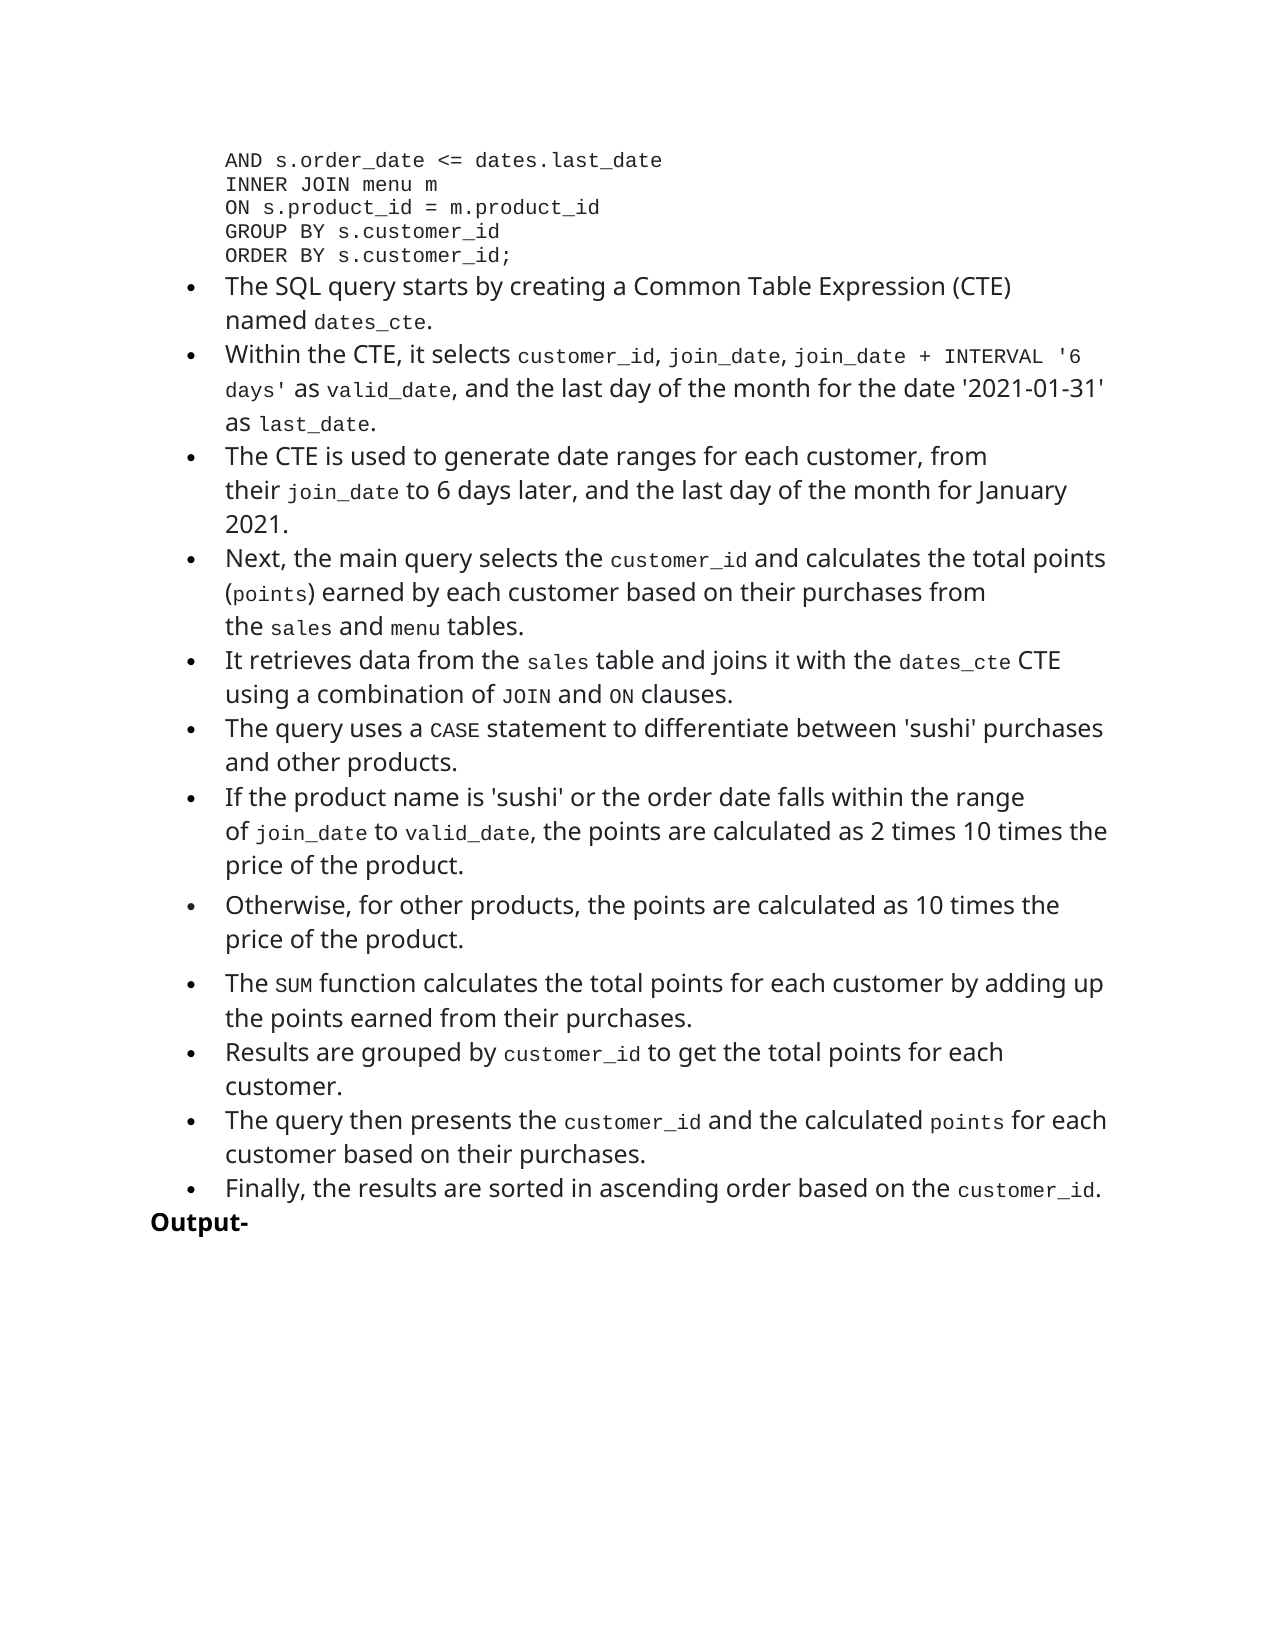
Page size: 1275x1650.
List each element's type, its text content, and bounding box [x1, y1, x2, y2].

list The SUM function calculates the total points for each customer by adding up the points earned from their purchases. [187, 966, 1125, 1034]
list The SQL query starts by creating a Common Table Expression (CTE) named dates_cte. [187, 268, 1125, 336]
list Otherwise, for other products, the points are calculated as 10 times the price of the product. [187, 888, 1125, 956]
text INNER JOIN menu m [225, 174, 1125, 197]
list Next, the main query selects the customer_id and calculates the total points (points) earned by each customer based on their purchases from the sales and menu tables. [187, 541, 1125, 643]
list Finally, the results are sorted in ascending order based on the customer_id. [187, 1171, 1125, 1204]
list The query then presents the customer_id and the calculated points for each customer based on their purchases. [187, 1102, 1125, 1171]
list If the product name is 'sushi' or the order date falls within the range of join_date to valid_date, the points are calculated as 2 times 10 times the price of the product. [187, 779, 1125, 881]
list The query uses a CASE statement to differentiate between 'sushi' purchases and other products. [187, 711, 1125, 779]
text Output- [150, 1204, 1125, 1239]
list Within the CTE, it selects customer_id, join_date, join_date + INTERVAL '6 days' as valid_date, and the last day of the month for the date '2021-01-31' as last_date. [187, 336, 1125, 438]
list The CTE is used to generate date ranges for each customer, from their join_date to 6 days later, and the last day of the month for January 2021. [187, 438, 1125, 541]
list Results are grouped by customer_id to get the total points for each customer. [187, 1034, 1125, 1102]
text ON s.product_id = m.product_id [225, 197, 1125, 221]
text GROUP BY s.customer_id [225, 221, 1125, 244]
list It retrieves data from the sales table and joins it with the dates_cte CTE using a combination of JOIN and ON clauses. [187, 643, 1125, 711]
text ORDER BY s.customer_id; [225, 244, 1125, 268]
text AND s.order_date <= dates.last_date [225, 150, 1125, 174]
